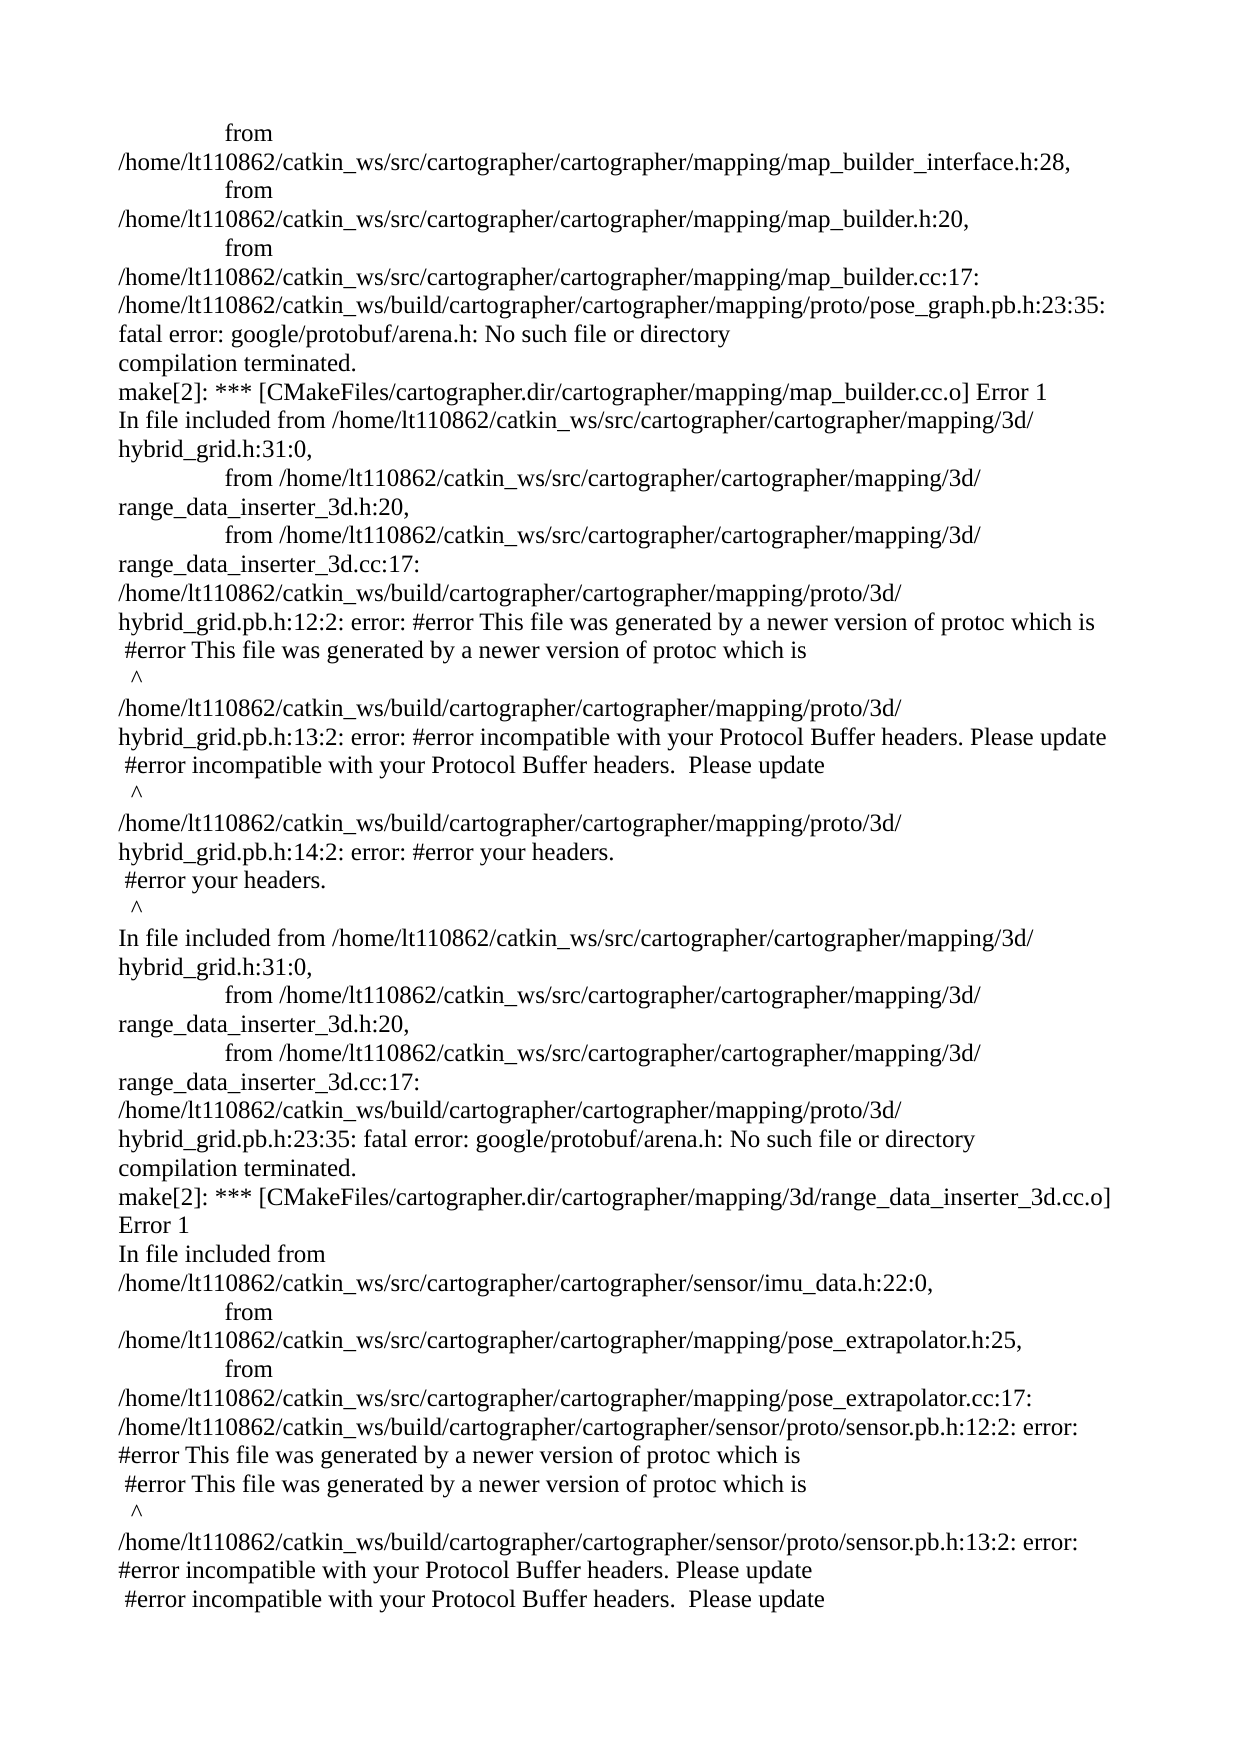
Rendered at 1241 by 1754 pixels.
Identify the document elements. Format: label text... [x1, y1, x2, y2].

text #error your headers. [118, 866, 1122, 894]
text ^ [118, 779, 1122, 808]
text from /home/lt110862/catkin_ws/src/cartographer/cartographer/mapping/pose_extrapolator.cc:17: [118, 1354, 1122, 1412]
text #error This file was generated by a newer version of protoc which is [118, 1469, 1122, 1498]
text from /home/lt110862/catkin_ws/src/cartographer/cartographer/mapping/pose_extrapolator.h:25, [118, 1297, 1122, 1354]
text /home/lt110862/catkin_ws/build/cartographer/cartographer/sensor/proto/sensor.pb.h:12:2: error: #error This file was generated by a newer version of protoc which is [118, 1412, 1122, 1469]
text from /home/lt110862/catkin_ws/src/cartographer/cartographer/mapping/map_builder_interface.h:28, [118, 118, 1122, 176]
text /home/lt110862/catkin_ws/build/cartographer/cartographer/mapping/proto/3d/hybrid_grid.pb.h:23:35: fatal error: google/protobuf/arena.h: No such file or directory [118, 1096, 1122, 1153]
text #error incompatible with your Protocol Buffer headers. Please update [118, 1584, 1122, 1613]
text In file included from /home/lt110862/catkin_ws/src/cartographer/cartographer/sensor/imu_data.h:22:0, [118, 1239, 1122, 1297]
text from /home/lt110862/catkin_ws/src/cartographer/cartographer/mapping/map_builder.cc:17: [118, 233, 1122, 291]
text from /home/lt110862/catkin_ws/src/cartographer/cartographer/mapping/3d/range_data_inserter_3d.cc:17: [118, 521, 1122, 578]
text from /home/lt110862/catkin_ws/src/cartographer/cartographer/mapping/3d/range_data_inserter_3d.cc:17: [118, 1038, 1122, 1096]
text ^ [118, 664, 1122, 693]
text /home/lt110862/catkin_ws/build/cartographer/cartographer/mapping/proto/pose_graph.pb.h:23:35: fatal error: google/protobuf/arena.h: No such file or directory [118, 291, 1122, 348]
text In file included from /home/lt110862/catkin_ws/src/cartographer/cartographer/mapping/3d/hybrid_grid.h:31:0, [118, 406, 1122, 463]
text from /home/lt110862/catkin_ws/src/cartographer/cartographer/mapping/map_builder.h:20, [118, 176, 1122, 233]
text In file included from /home/lt110862/catkin_ws/src/cartographer/cartographer/mapping/3d/hybrid_grid.h:31:0, [118, 923, 1122, 981]
text from /home/lt110862/catkin_ws/src/cartographer/cartographer/mapping/3d/range_data_inserter_3d.h:20, [118, 981, 1122, 1038]
text /home/lt110862/catkin_ws/build/cartographer/cartographer/mapping/proto/3d/hybrid_grid.pb.h:14:2: error: #error your headers. [118, 808, 1122, 866]
text #error incompatible with your Protocol Buffer headers. Please update [118, 751, 1122, 779]
text compilation terminated. [118, 1153, 1122, 1182]
text /home/lt110862/catkin_ws/build/cartographer/cartographer/mapping/proto/3d/hybrid_grid.pb.h:12:2: error: #error This file was generated by a newer version of protoc which is [118, 578, 1122, 636]
text ^ [118, 1498, 1122, 1527]
text /home/lt110862/catkin_ws/build/cartographer/cartographer/mapping/proto/3d/hybrid_grid.pb.h:13:2: error: #error incompatible with your Protocol Buffer headers. Please update [118, 693, 1122, 751]
text make[2]: *** [CMakeFiles/cartographer.dir/cartographer/mapping/3d/range_data_inserter_3d.cc.o] Error 1 [118, 1182, 1122, 1239]
text make[2]: *** [CMakeFiles/cartographer.dir/cartographer/mapping/map_builder.cc.o] Error 1 [118, 377, 1122, 406]
text ^ [118, 894, 1122, 923]
text from /home/lt110862/catkin_ws/src/cartographer/cartographer/mapping/3d/range_data_inserter_3d.h:20, [118, 463, 1122, 521]
text compilation terminated. [118, 348, 1122, 377]
text #error This file was generated by a newer version of protoc which is [118, 636, 1122, 664]
text /home/lt110862/catkin_ws/build/cartographer/cartographer/sensor/proto/sensor.pb.h:13:2: error: #error incompatible with your Protocol Buffer headers. Please update [118, 1527, 1122, 1584]
